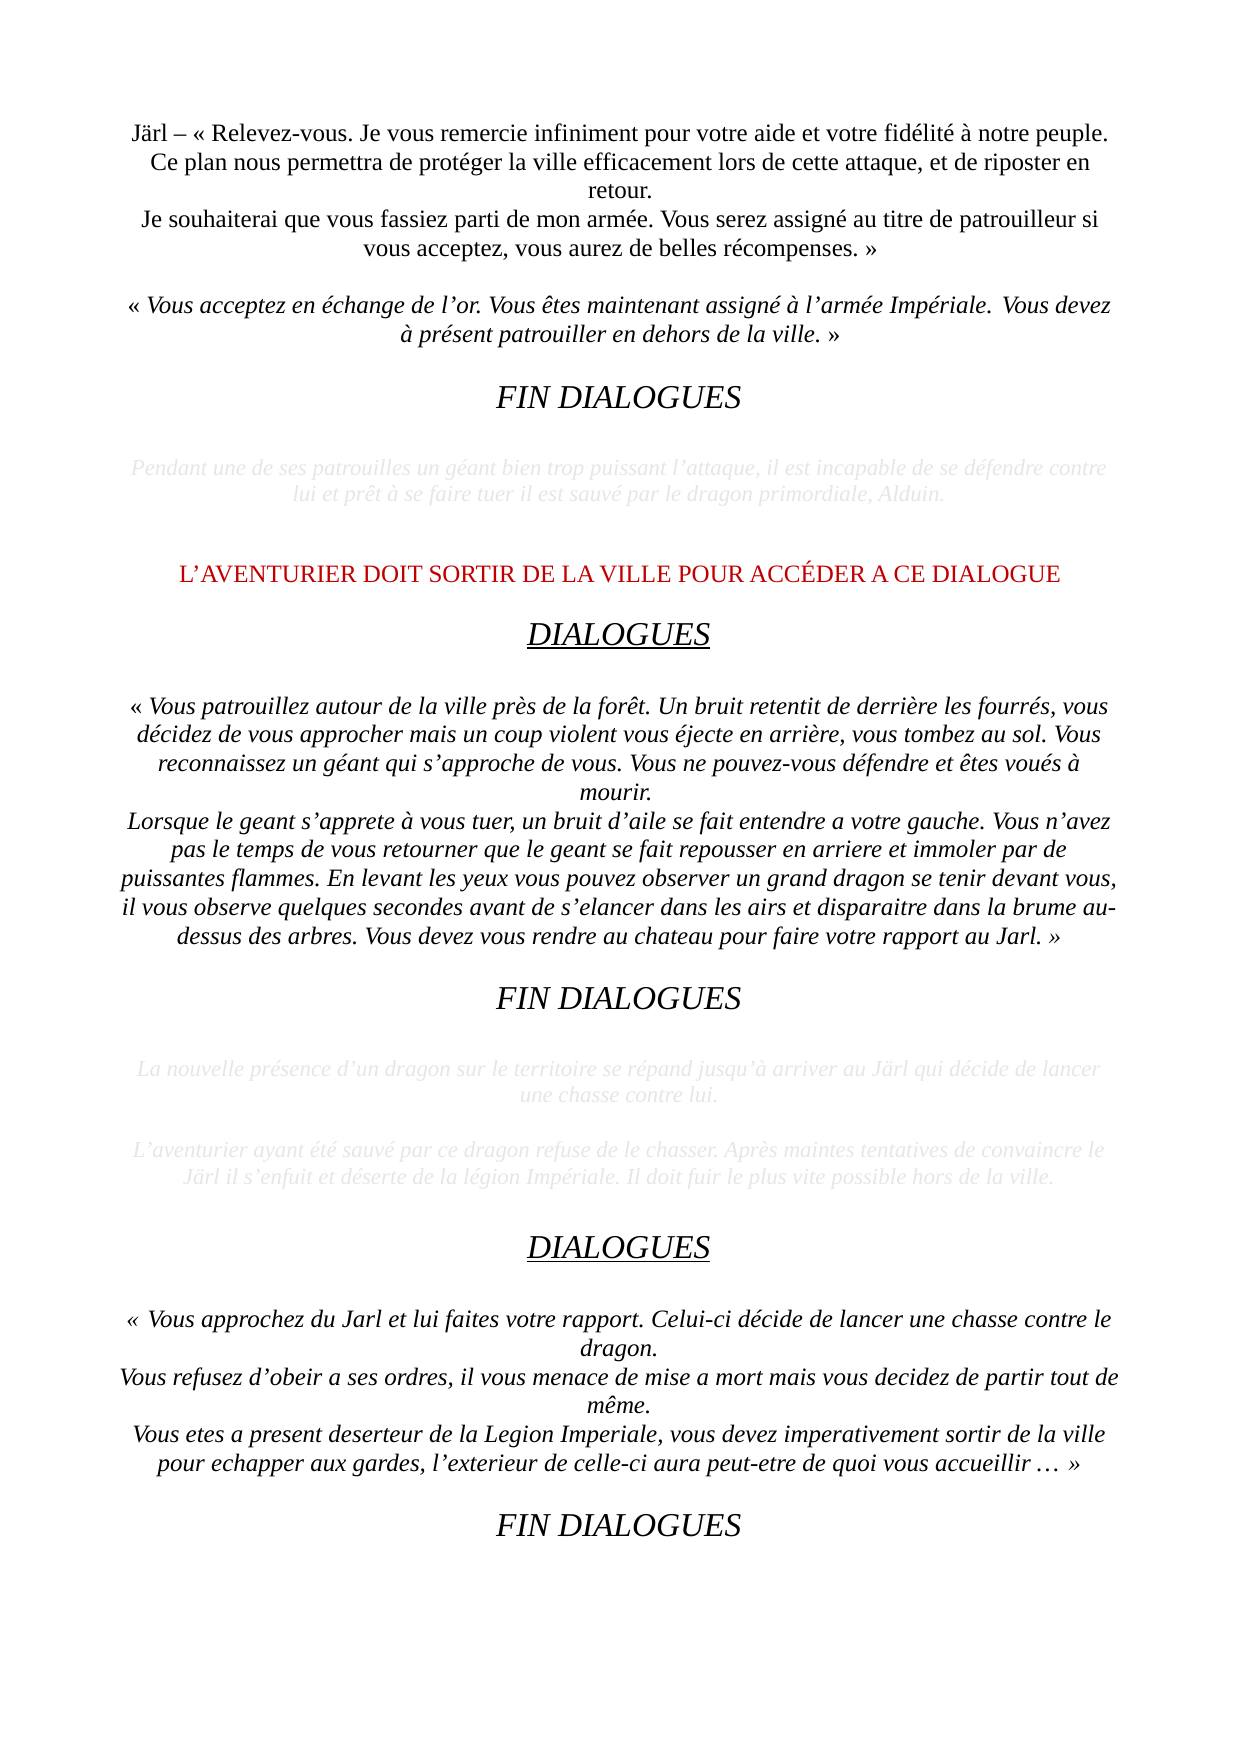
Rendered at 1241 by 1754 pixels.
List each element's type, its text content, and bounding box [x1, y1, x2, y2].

text FIN DIALOGUES [118, 1505, 1122, 1544]
text « Vous approchez du Jarl et lui faites votre rapport. Celui-ci décide de lancer une chasse contre le dragon. [118, 1304, 1122, 1362]
text FIN DIALOGUES [118, 978, 1122, 1017]
text Lorsque le geant s’apprete à vous tuer, un bruit d’aile se fait entendre a votre gauche. Vous n’avez pas le temps de vous retourner que le geant se fait repousser en arriere et immoler par de puissantes flammes. En levant les yeux vous pouvez observer un grand dragon se tenir devant vous, il vous observe quelques secondes avant de s’elancer dans les airs et disparaitre dans la brume au-dessus des arbres. Vous devez vous rendre au chateau pour faire votre rapport au Jarl. » [118, 806, 1122, 949]
text Järl – « Relevez-vous. Je vous remercie infiniment pour votre aide et votre fidélité à notre peuple. Ce plan nous permettra de protéger la ville efficacement lors de cette attaque, et de riposter en retour. [118, 118, 1122, 204]
text « Vous acceptez en échange de l’or. Vous êtes maintenant assigné à l’armée Impériale. Vous devez à présent patrouiller en dehors de la ville. » [118, 291, 1122, 348]
text « Vous patrouillez autour de la ville près de la forêt. Un bruit retentit de derrière les fourrés, vous décidez de vous approcher mais un coup violent vous éjecte en arrière, vous tombez au sol. Vous reconnaissez un géant qui s’approche de vous. Vous ne pouvez-vous défendre et êtes voués à mourir. [118, 691, 1122, 806]
text L’AVENTURIER DOIT SORTIR DE LA VILLE POUR ACCÉDER A CE DIALOGUE [118, 559, 1122, 588]
text La nouvelle présence d’un dragon sur le territoire se répand jusqu’à arriver au Järl qui décide de lancer une chasse contre lui. [118, 1055, 1122, 1108]
text DIALOGUES [118, 1227, 1122, 1266]
text Pendant une de ses patrouilles un géant bien trop puissant l’attaque, il est incapable de se défendre contre lui et prêt à se faire tuer il est sauvé par le dragon primordiale, Alduin. [118, 453, 1122, 506]
text FIN DIALOGUES [118, 377, 1122, 415]
text DIALOGUES [118, 614, 1122, 652]
text Je souhaiterai que vous fassiez parti de mon armée. Vous serez assigné au titre de patrouilleur si vous acceptez, vous aurez de belles récompenses. » [118, 204, 1122, 262]
text Vous etes a present deserteur de la Legion Imperiale, vous devez imperativement sortir de la ville pour echapper aux gardes, l’exterieur de celle-ci aura peut-etre de quoi vous accueillir … » [118, 1419, 1122, 1477]
text L’aventurier ayant été sauvé par ce dragon refuse de le chasser. Après maintes tentatives de convaincre le Järl il s’enfuit et déserte de la légion Impériale. Il doit fuir le plus vite possible hors de la ville. [118, 1136, 1122, 1189]
text Vous refusez d’obeir a ses ordres, il vous menace de mise a mort mais vous decidez de partir tout de même. [118, 1362, 1122, 1419]
